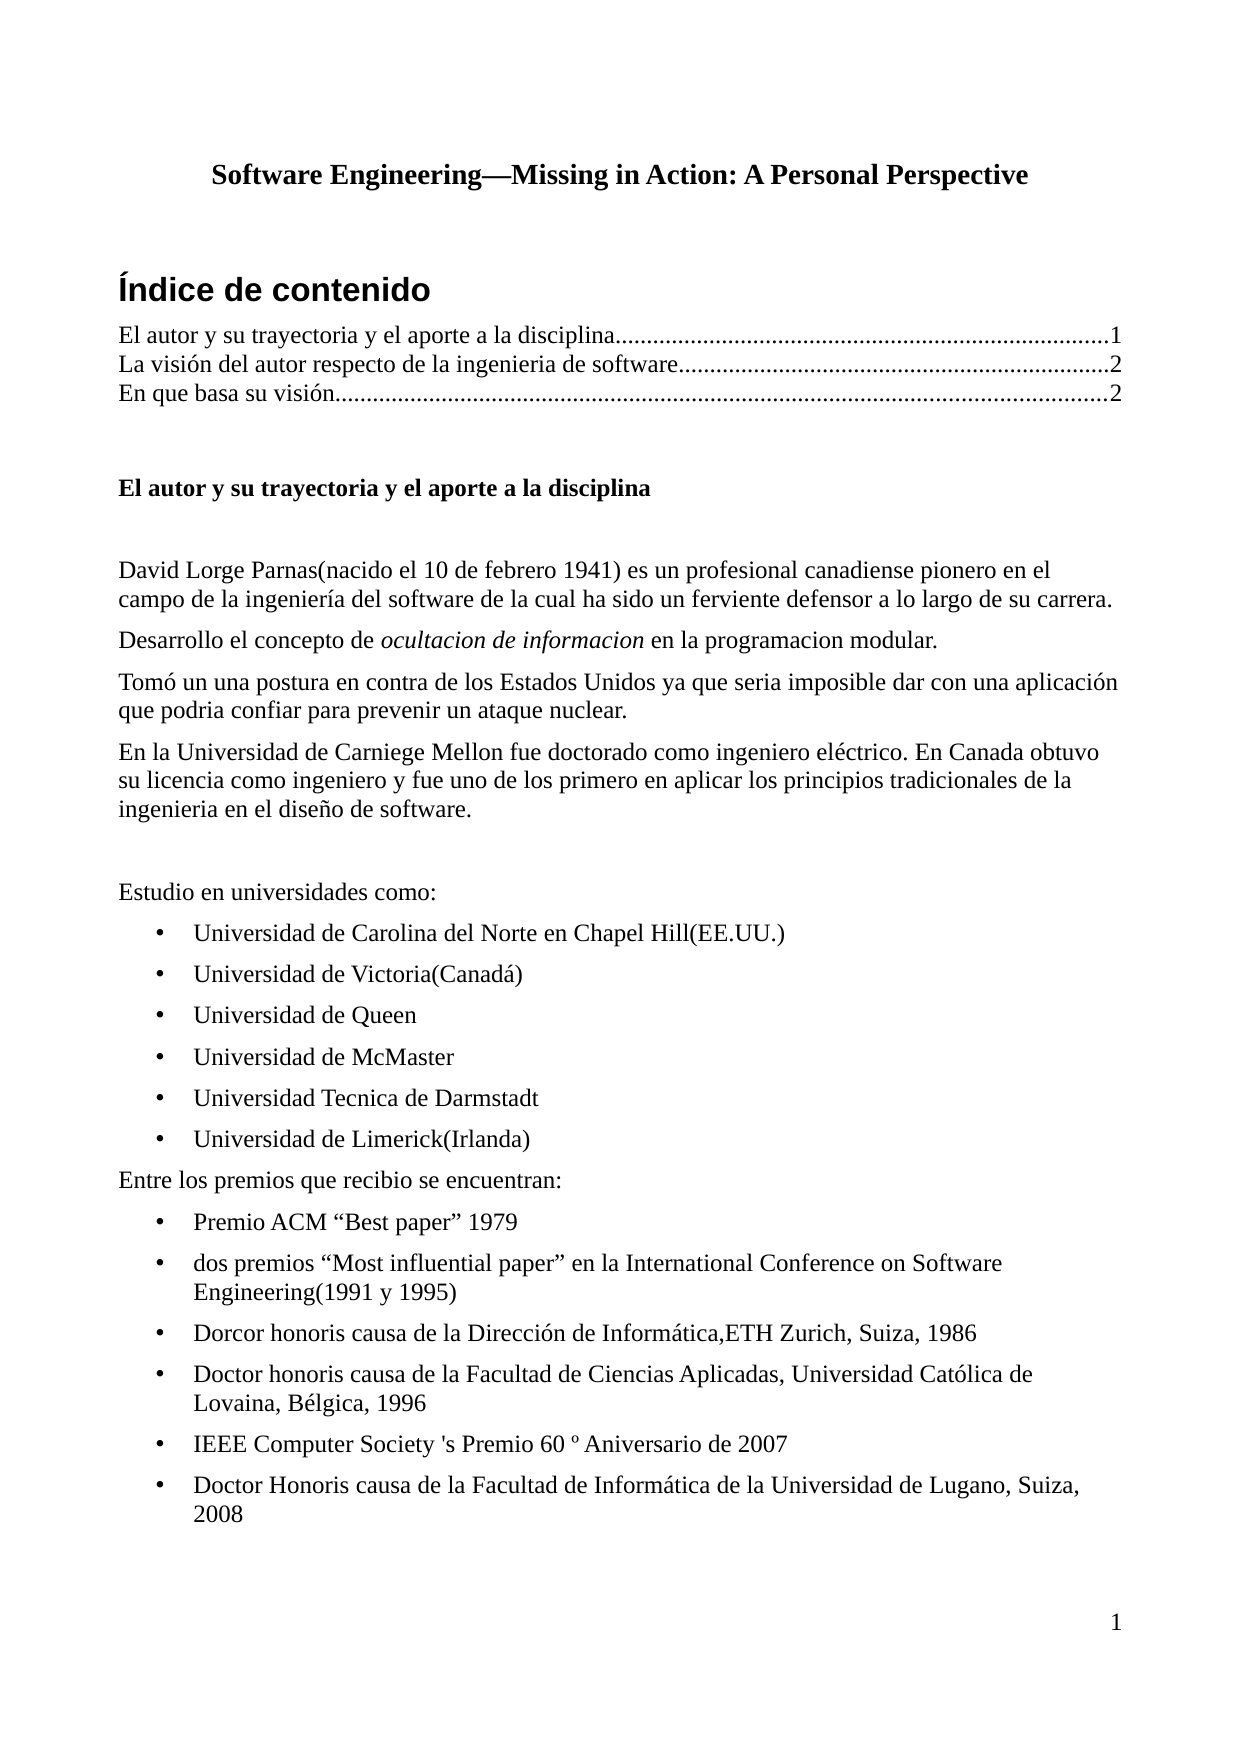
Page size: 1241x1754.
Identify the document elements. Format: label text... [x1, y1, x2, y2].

subtitle Índice de contenido [118, 269, 1122, 308]
list Doctor honoris causa de la Facultad de Ciencias Aplicadas, Universidad Católica de Lovaina, Bélgica, 1996 [156, 1359, 1122, 1417]
list Universidad de McMaster [156, 1042, 1122, 1071]
list Universidad de Queen [156, 1001, 1122, 1029]
list Premio ACM “Best paper” 1979 [156, 1207, 1122, 1236]
text David Lorge Parnas(nacido el 10 de febrero 1941) es un profesional canadiense pionero en el campo de la ingeniería del software de la cual ha sido un ferviente defensor a lo largo de su carrera. [118, 556, 1122, 613]
text Software Engineering—Missing in Action: A Personal Perspective [118, 157, 1122, 191]
list Universidad de Victoria(Canadá) [156, 959, 1122, 988]
text En la Universidad de Carniege Mellon fue doctorado como ingeniero eléctrico. En Canada obtuvo su licencia como ingeniero y fue uno de los primero en aplicar los principios tradicionales de la ingenieria en el diseño de software. [118, 737, 1122, 823]
text Estudio en universidades como: [118, 877, 1122, 906]
text Entre los premios que recibio se encuentran: [118, 1166, 1122, 1194]
list IEEE Computer Society 's Premio 60 º Aniversario de 2007 [156, 1429, 1122, 1458]
text La visión del autor respecto de la ingenieria de software 2 [118, 349, 1122, 378]
list Universidad de Carolina del Norte en Chapel Hill(EE.UU.) [156, 918, 1122, 947]
text Desarrollo el concepto de ocultacion de informacion en la programacion modular. [118, 626, 1122, 654]
list Dorcor honoris causa de la Dirección de Informática,ETH Zurich, Suiza, 1986 [156, 1318, 1122, 1347]
subtitle El autor y su trayectoria y el aporte a la disciplina [118, 473, 1122, 502]
list dos premios “Most influential paper” en la International Conference on Software Engineering(1991 y 1995) [156, 1248, 1122, 1306]
list Universidad Tecnica de Darmstadt [156, 1083, 1122, 1112]
list Universidad de Limerick(Irlanda) [156, 1124, 1122, 1153]
text Tomó un una postura en contra de los Estados Unidos ya que seria imposible dar con una aplicación que podria confiar para prevenir un ataque nuclear. [118, 667, 1122, 724]
text El autor y su trayectoria y el aporte a la disciplina 1 [118, 321, 1122, 349]
text En que basa su visión 2 [118, 378, 1122, 407]
list Doctor Honoris causa de la Facultad de Informática de la Universidad de Lugano, Suiza, 2008 [156, 1471, 1122, 1528]
